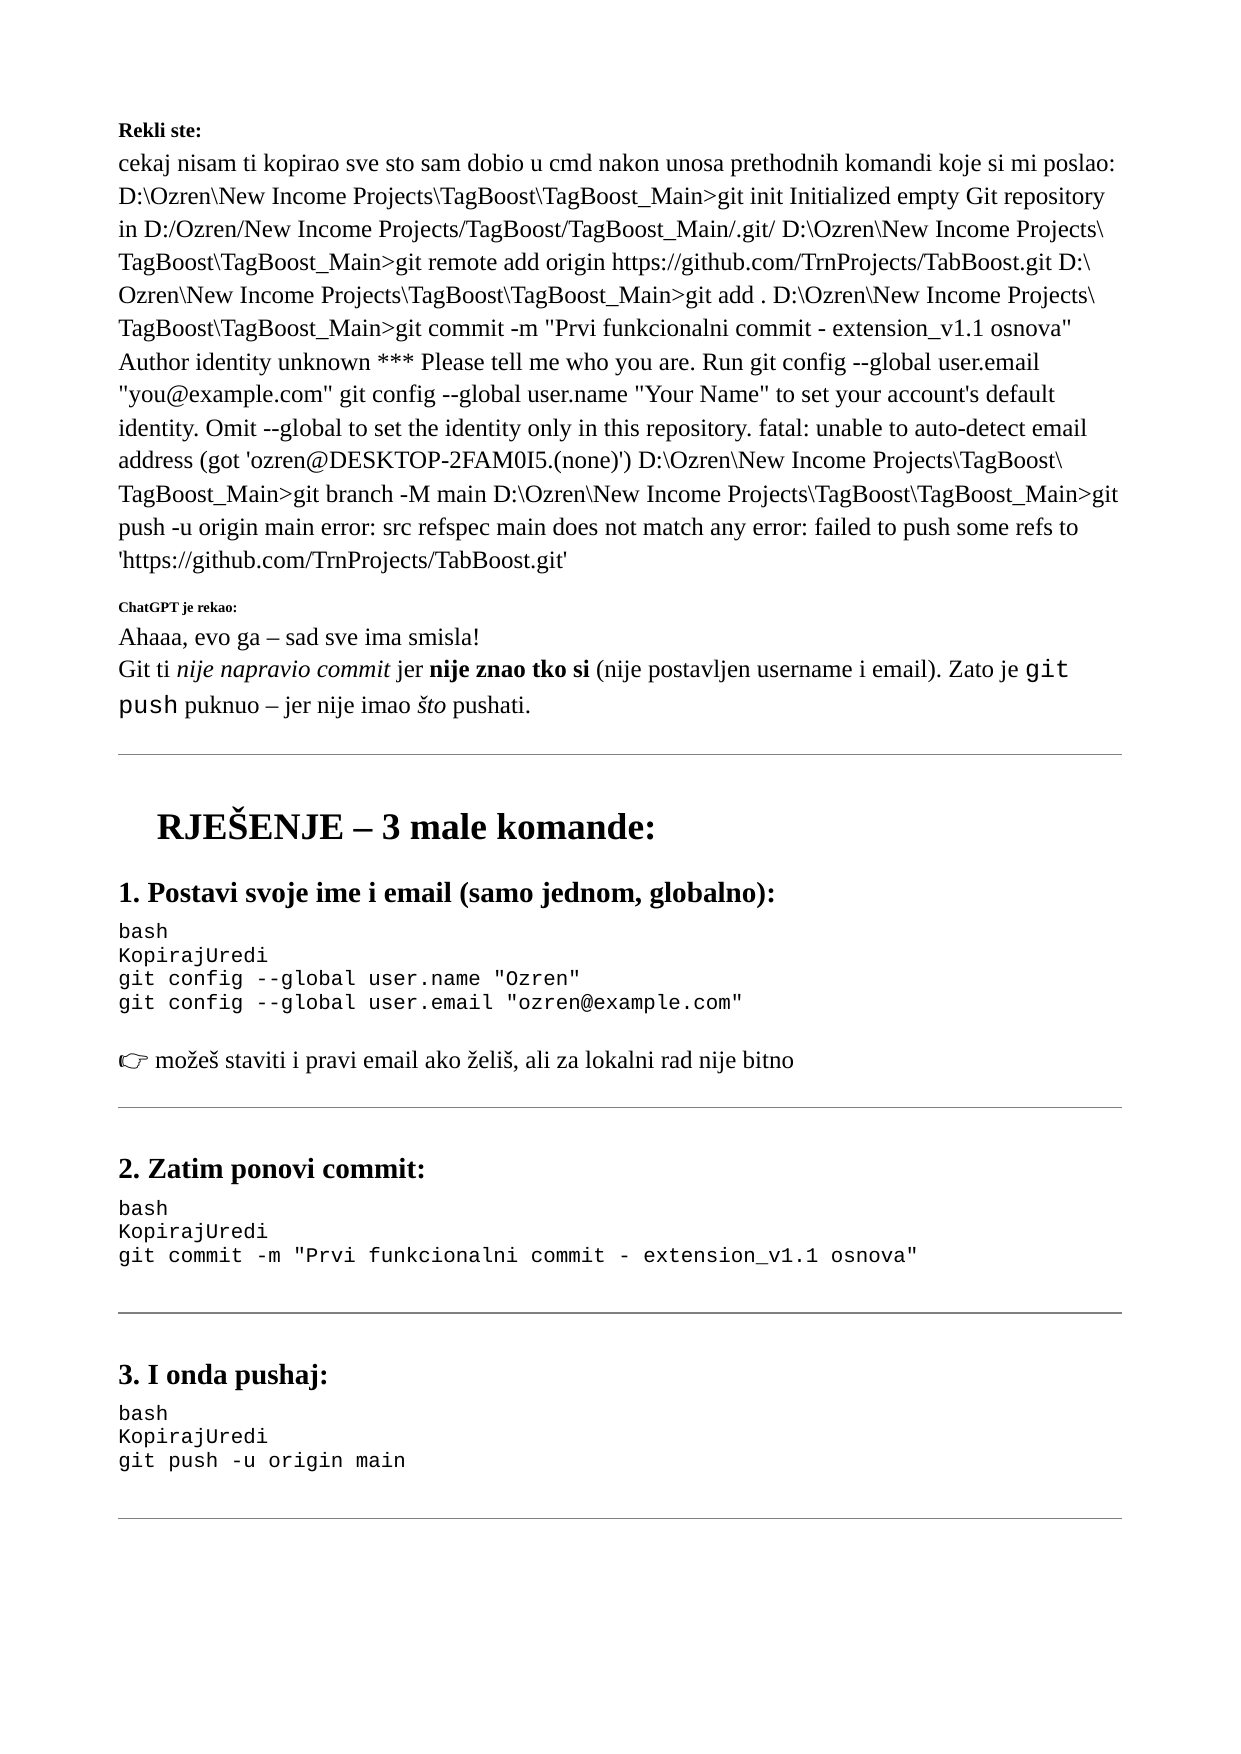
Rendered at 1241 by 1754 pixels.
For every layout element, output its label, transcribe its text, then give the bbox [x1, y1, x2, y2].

text bash [118, 1403, 1122, 1427]
subtitle Rekli ste: [118, 118, 1122, 142]
text git config --global user.email "ozren@example.com" [118, 992, 1122, 1016]
subtitle ✅ RJEŠENJE – 3 male komande: [118, 805, 1122, 848]
text bash [118, 1198, 1122, 1221]
text cekaj nisam ti kopirao sve sto sam dobio u cmd nakon unosa prethodnih komandi koje si mi poslao: D:\Ozren\New Income Projects\TagBoost\TagBoost_Main>git init Initialized empty Git repository in D:/Ozren/New Income Projects/TagBoost/TagBoost_Main/.git/ D:\Ozren\New Income Projects\TagBoost\TagBoost_Main>git remote add origin https://github.com/TrnProjects/TabBoost.git D:\Ozren\New Income Projects\TagBoost\TagBoost_Main>git add . D:\Ozren\New Income Projects\TagBoost\TagBoost_Main>git commit -m "Prvi funkcionalni commit - extension_v1.1 osnova" Author identity unknown *** Please tell me who you are. Run git config --global user.email "you@example.com" git config --global user.name "Your Name" to set your account's default identity. Omit --global to set the identity only in this repository. fatal: unable to auto-detect email address (got 'ozren@DESKTOP-2FAM0I5.(none)') D:\Ozren\New Income Projects\TagBoost\TagBoost_Main>git branch -M main D:\Ozren\New Income Projects\TagBoost\TagBoost_Main>git push -u origin main error: src refspec main does not match any error: failed to push some refs to 'https://github.com/TrnProjects/TabBoost.git' [118, 148, 1122, 573]
text git push -u origin main [118, 1450, 1122, 1474]
text bash [118, 921, 1122, 945]
subtitle 1. Postavi svoje ime i email (samo jednom, globalno): [118, 875, 1122, 908]
subtitle 3. I onda pushaj: [118, 1357, 1122, 1390]
text KopirajUredi [118, 1221, 1122, 1245]
text Ahaaa, evo ga – sad sve ima smisla! 🧩 Git ti nije napravio commit jer nije znao tko si (nije postavljen username i email). Zato je git push puknuo – jer nije imao što pushati. [118, 622, 1122, 721]
text KopirajUredi [118, 945, 1122, 968]
text git commit -m "Prvi funkcionalni commit - extension_v1.1 osnova" [118, 1245, 1122, 1268]
subtitle 2. Zatim ponovi commit: [118, 1152, 1122, 1185]
text 👉 možeš staviti i pravi email ako želiš, ali za lokalni rad nije bitno [118, 1045, 1122, 1074]
subtitle ChatGPT je rekao: [118, 598, 1122, 615]
text git config --global user.name "Ozren" [118, 968, 1122, 992]
text KopirajUredi [118, 1427, 1122, 1450]
